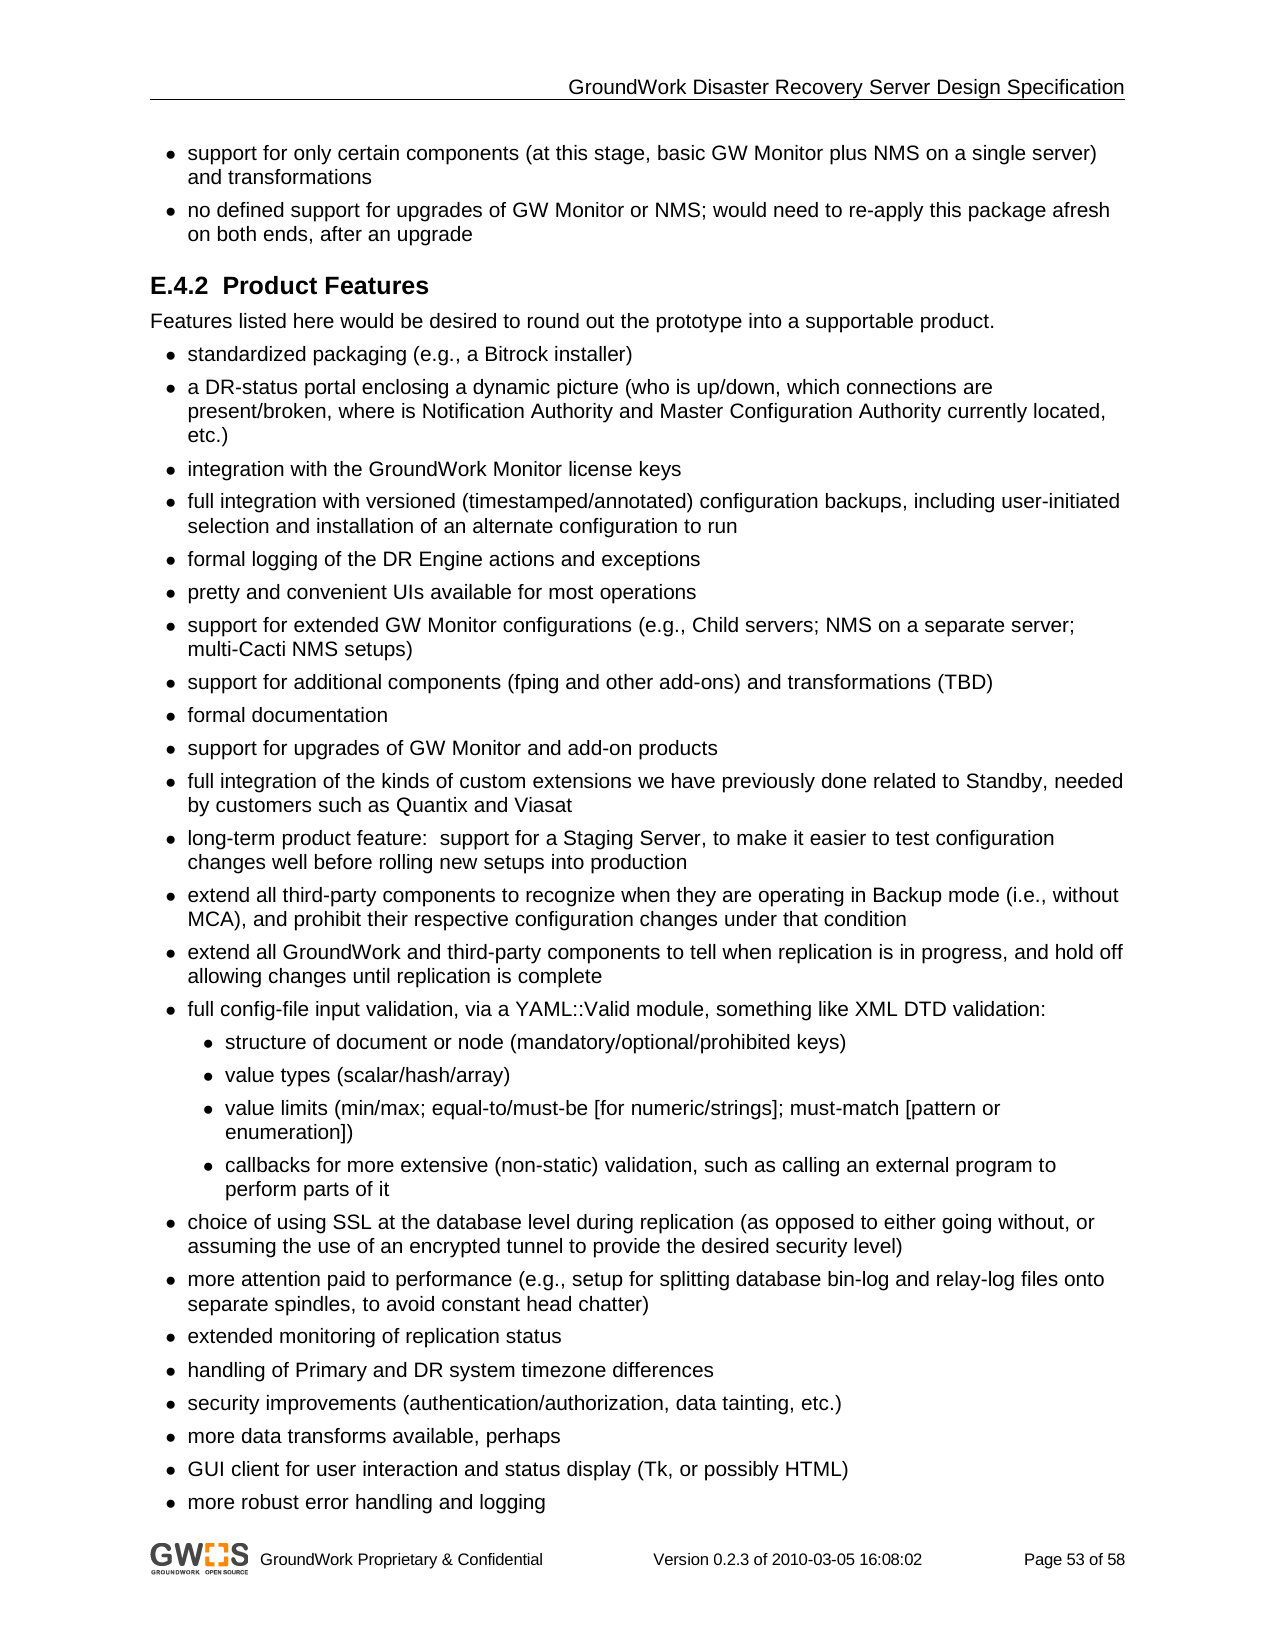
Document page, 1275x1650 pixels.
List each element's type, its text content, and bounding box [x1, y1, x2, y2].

list a DR-status portal enclosing a dynamic picture (who is up/down, which connections are present/broken, where is Notification Authority and Master Configuration Authority currently located, etc.) [165, 375, 1125, 447]
list GUI client for user interaction and status display (Tk, or possibly HTML) [165, 1457, 1125, 1481]
list no defined support for upgrades of GW Monitor or NMS; would need to re-apply this package afresh on both ends, after an upgrade [165, 198, 1125, 246]
list value types (scalar/hash/array) [202, 1063, 1125, 1087]
list callbacks for more extensive (non-static) validation, such as calling an external program to perform parts of it [202, 1153, 1125, 1201]
list support for upgrades of GW Monitor and add-on products [165, 736, 1125, 760]
list choice of using SSL at the database level during replication (as opposed to either going without, or assuming the use of an encrypted tunnel to provide the desired security level) [165, 1210, 1125, 1258]
list support for only certain components (at this stage, basic GW Monitor plus NMS on a single server) and transformations [165, 141, 1125, 189]
list formal documentation [165, 703, 1125, 727]
list more attention paid to performance (e.g., setup for splitting database bin-log and relay-log files onto separate spindles, to avoid constant head chatter) [165, 1267, 1125, 1316]
list security improvements (authentication/authorization, data tainting, etc.) [165, 1391, 1125, 1414]
list extend all third-party components to recognize when they are operating in Backup mode (i.e., without MCA), and prohibit their respective configuration changes under that condition [165, 883, 1125, 931]
list support for extended GW Monitor configurations (e.g., Child servers; NMS on a separate server; multi-Cacti NMS setups) [165, 613, 1125, 661]
list handling of Primary and DR system timezone differences [165, 1357, 1125, 1382]
list integration with the GroundWork Monitor license keys [165, 456, 1125, 481]
list value limits (min/max; equal-to/must-be [for numeric/strings]; must-match [pattern or enumeration]) [202, 1096, 1125, 1144]
list standardized packaging (e.g., a Bitrock installer) [165, 342, 1125, 366]
list formal logging of the DR Engine actions and exceptions [165, 547, 1125, 571]
list full integration of the kinds of custom extensions we have previously done related to Standby, needed by customers such as Quantix and Viasat [165, 769, 1125, 817]
subtitle Product Features [150, 271, 1125, 300]
list full config-file input validation, via a YAML::Valid module, something like XML DTD validation: [165, 997, 1125, 1021]
list extend all GroundWork and third-party components to tell when replication is in progress, and hold off allowing changes until replication is complete [165, 940, 1125, 988]
list structure of document or node (mandatory/optional/prohibited keys) [202, 1030, 1125, 1054]
list more robust error handling and logging [165, 1489, 1125, 1514]
list full integration with versioned (timestamped/annotated) configuration backups, including user-initiated selection and installation of an alternate configuration to run [165, 489, 1125, 538]
list more data transforms available, perhaps [165, 1423, 1125, 1448]
text Features listed here would be desired to round out the prototype into a supportable product. [150, 309, 1125, 333]
list support for additional components (fping and other add-ons) and transformations (TBD) [165, 670, 1125, 694]
picture [150, 1543, 248, 1575]
list extended monitoring of replication status [165, 1324, 1125, 1348]
list pretty and convenient UIs available for most operations [165, 579, 1125, 604]
list long-term product feature: support for a Staging Server, to make it easier to test configuration changes well before rolling new setups into production [165, 826, 1125, 874]
